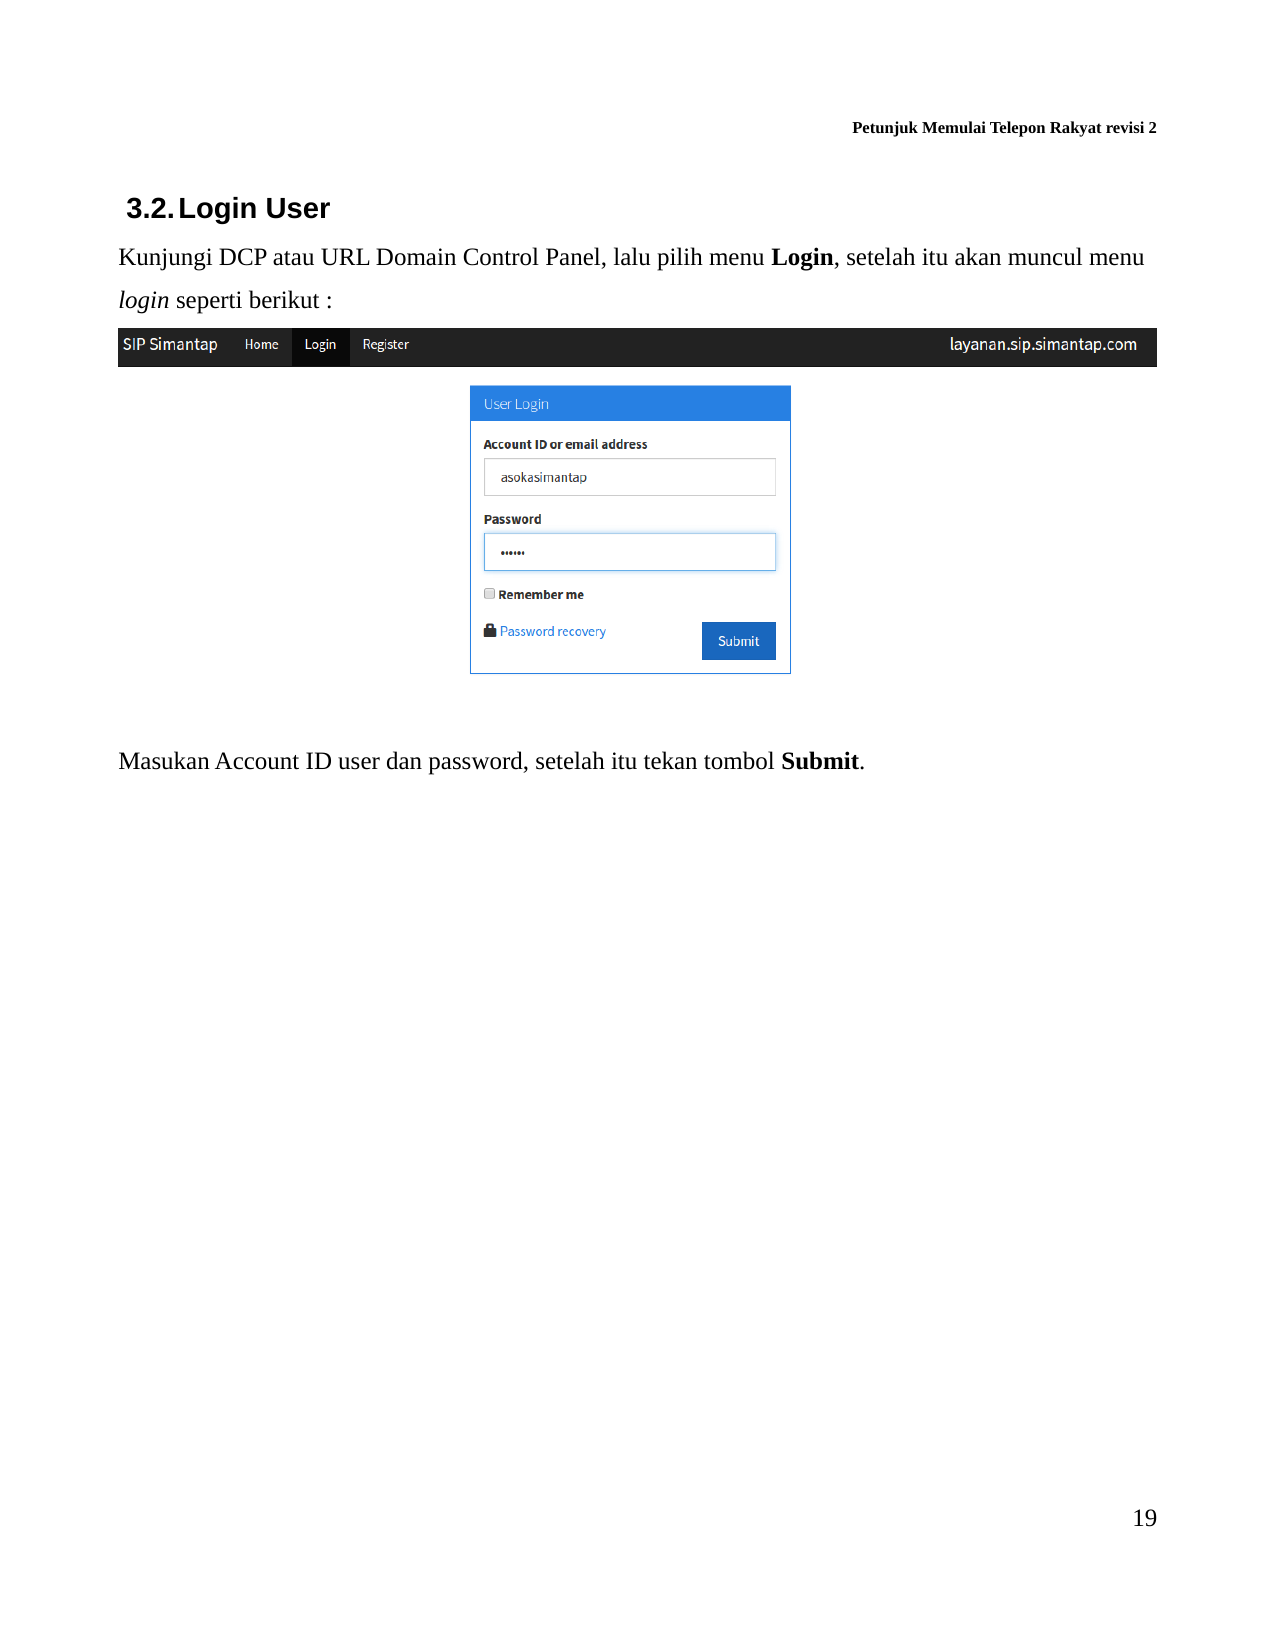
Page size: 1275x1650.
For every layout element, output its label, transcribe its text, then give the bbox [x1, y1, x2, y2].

text Kunjungi DCP atau URL Domain Control Panel, lalu pilih menu Login, setelah itu akan muncul menu login seperti berikut : [118, 242, 1157, 314]
picture [118, 328, 1157, 689]
text Masukan Account ID user dan password, setelah itu tekan tombol Submit. [118, 746, 1157, 775]
subtitle Login User [118, 192, 1157, 225]
